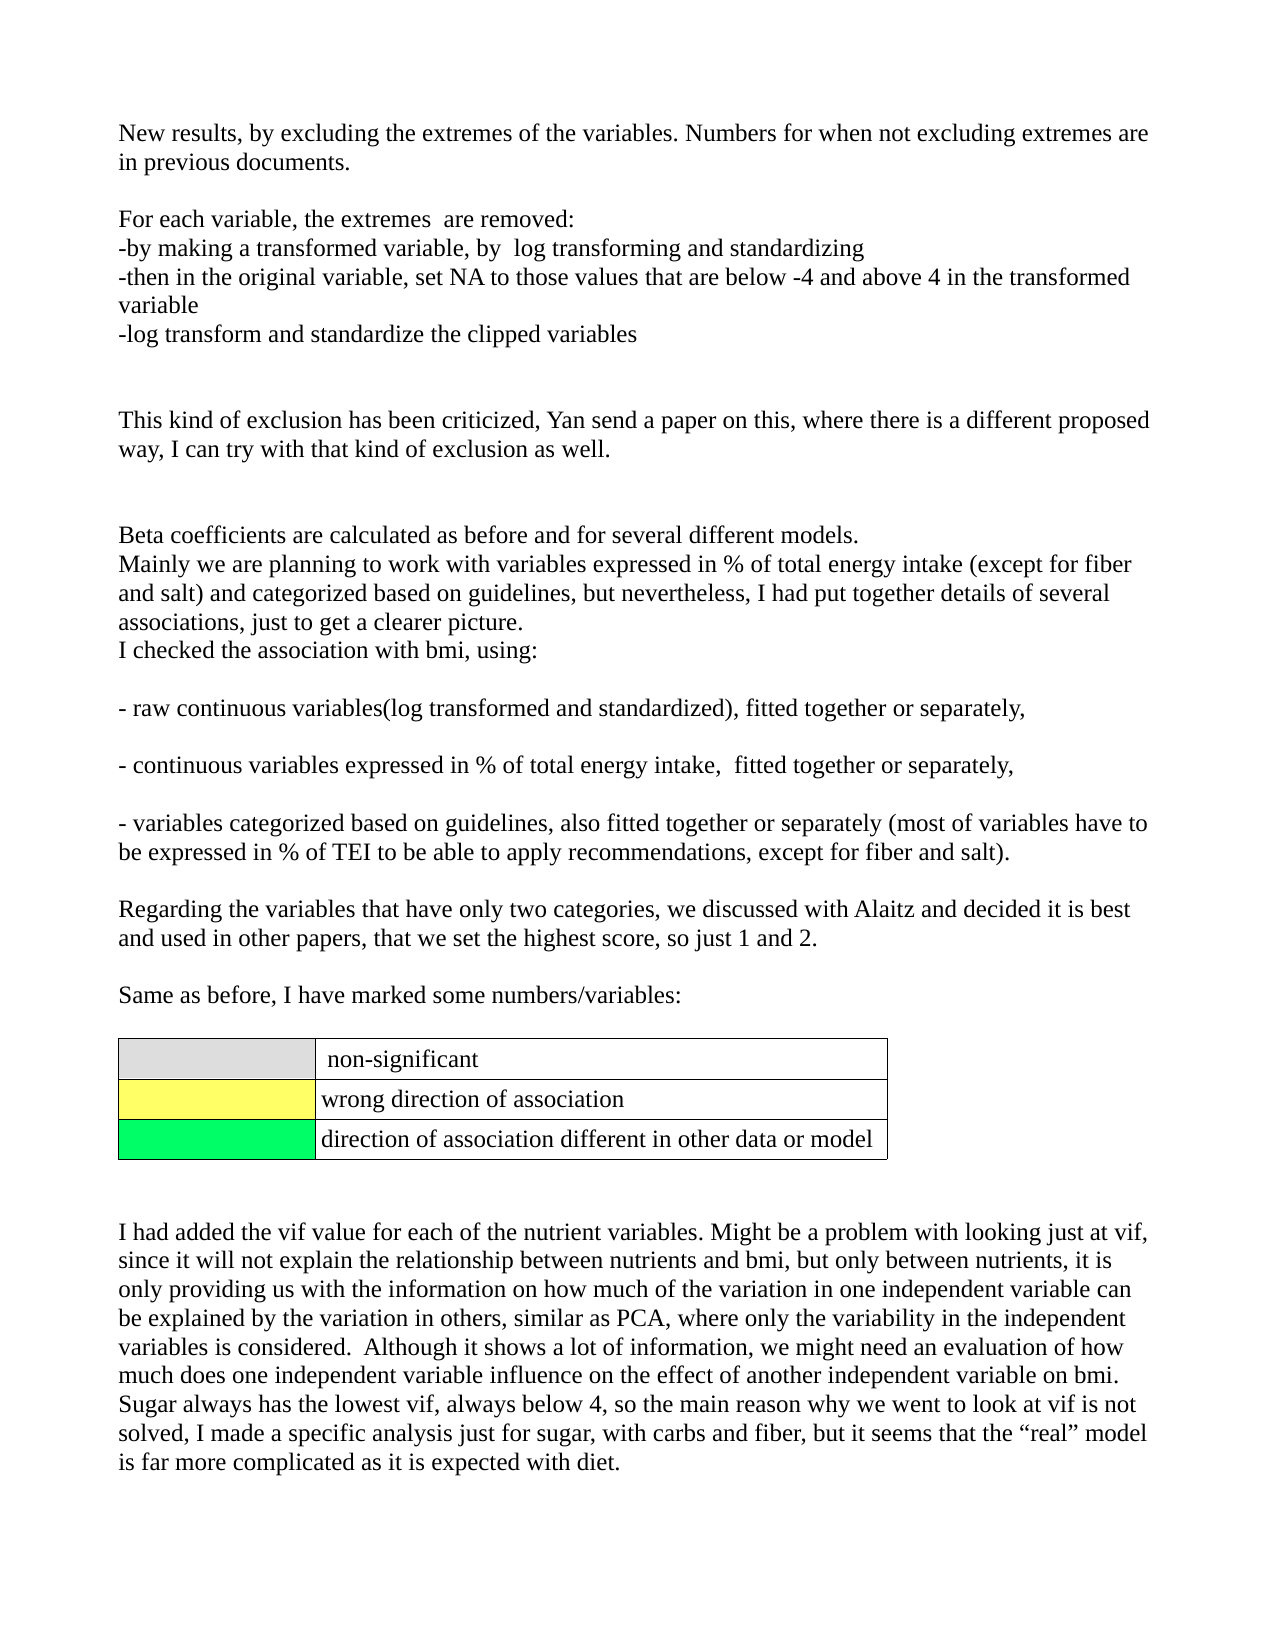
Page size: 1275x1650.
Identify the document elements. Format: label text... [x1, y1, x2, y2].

table_cell [119, 1120, 315, 1159]
text Same as before, I have marked some numbers/variables: [118, 981, 1157, 1009]
text Beta coefficients are calculated as before and for several different models. [118, 521, 1157, 549]
table_header [119, 1039, 315, 1078]
text Mainly we are planning to work with variables expressed in % of total energy intake (except for fiber and salt) and categorized based on guidelines, but nevertheless, I had put together details of several associations, just to get a clearer picture. [118, 549, 1157, 636]
table_cell direction of association different in other data or model [316, 1120, 887, 1159]
table_cell [119, 1080, 315, 1119]
text I had added the vif value for each of the nutrient variables. Might be a problem with looking just at vif, since it will not explain the relationship between nutrients and bmi, but only between nutrients, it is only providing us with the information on how much of the variation in one independent variable can be explained by the variation in others, similar as PCA, where only the variability in the independent variables is considered. Although it shows a lot of information, we might need an evaluation of how much does one independent variable influence on the effect of another independent variable on bmi. [118, 1217, 1157, 1389]
text -log transform and standardize the clipped variables [118, 319, 1157, 348]
table_cell wrong direction of association [316, 1080, 887, 1119]
text I checked the association with bmi, using: [118, 636, 1157, 664]
table_header non-significant [316, 1039, 887, 1078]
text -by making a transformed variable, by log transforming and standardizing [118, 233, 1157, 262]
text For each variable, the extremes are removed: [118, 204, 1157, 233]
text This kind of exclusion has been criticized, Yan send a paper on this, where there is a different proposed way, I can try with that kind of exclusion as well. [118, 406, 1157, 463]
text Regarding the variables that have only two categories, we discussed with Alaitz and decided it is best and used in other papers, that we set the highest score, so just 1 and 2. [118, 894, 1157, 952]
text - variables categorized based on guidelines, also fitted together or separately (most of variables have to be expressed in % of TEI to be able to apply recommendations, except for fiber and salt). [118, 808, 1157, 866]
text Sugar always has the lowest vif, always below 4, so the main reason why we went to look at vif is not solved, I made a specific analysis just for sugar, with carbs and fiber, but it seems that the “real” model is far more complicated as it is expected with diet. [118, 1389, 1157, 1475]
text -then in the original variable, set NA to those values that are below -4 and above 4 in the transformed variable [118, 262, 1157, 319]
text - raw continuous variables(log transformed and standardized), fitted together or separately, [118, 693, 1157, 722]
text - continuous variables expressed in % of total energy intake, fitted together or separately, [118, 751, 1157, 779]
text New results, by excluding the extremes of the variables. Numbers for when not excluding extremes are in previous documents. [118, 118, 1157, 176]
